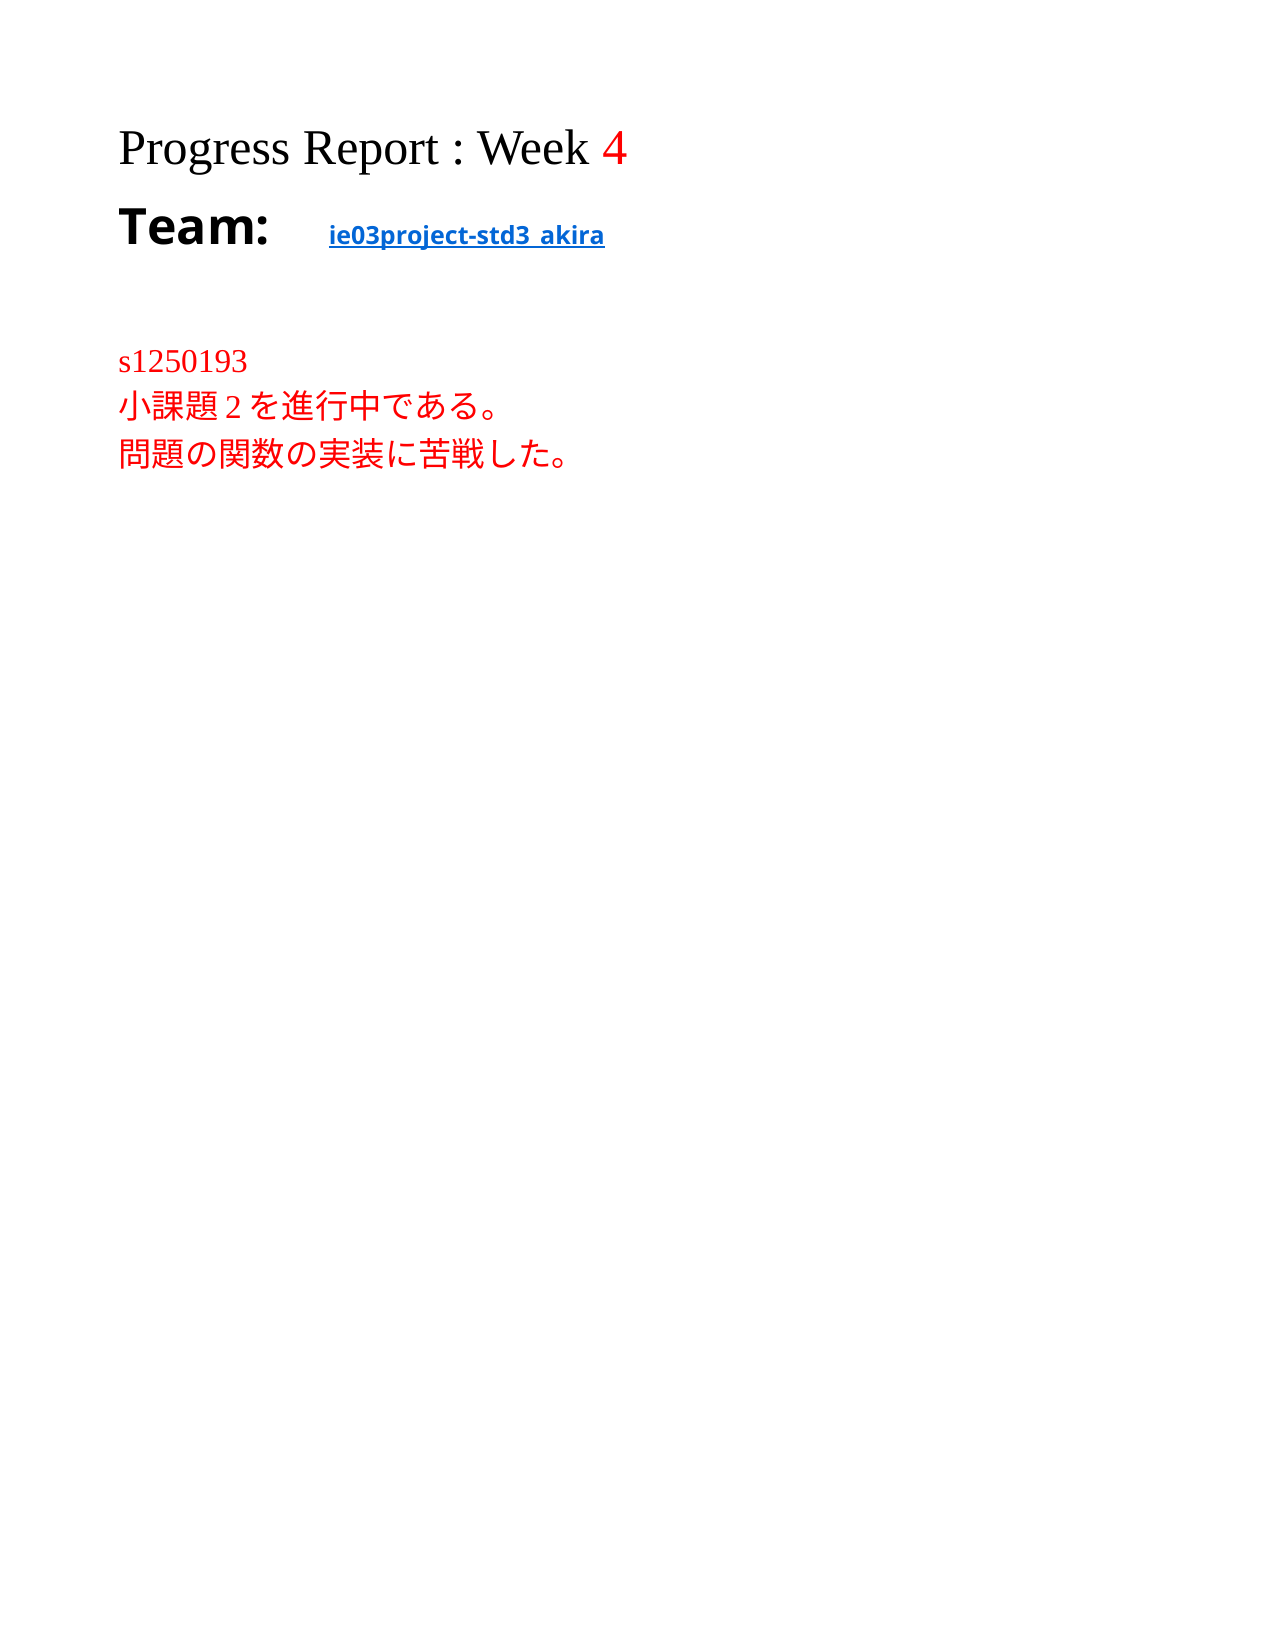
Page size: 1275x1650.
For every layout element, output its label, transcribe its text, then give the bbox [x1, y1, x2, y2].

text 小課題2を進行中である。 [118, 379, 1157, 428]
text Progress Report : Week 4 [118, 118, 1157, 176]
subtitle Team: ie03project-std3_akira [118, 186, 1157, 259]
text s1250193 [118, 341, 1157, 379]
text 問題の関数の実装に苦戦した。 [118, 428, 1157, 476]
